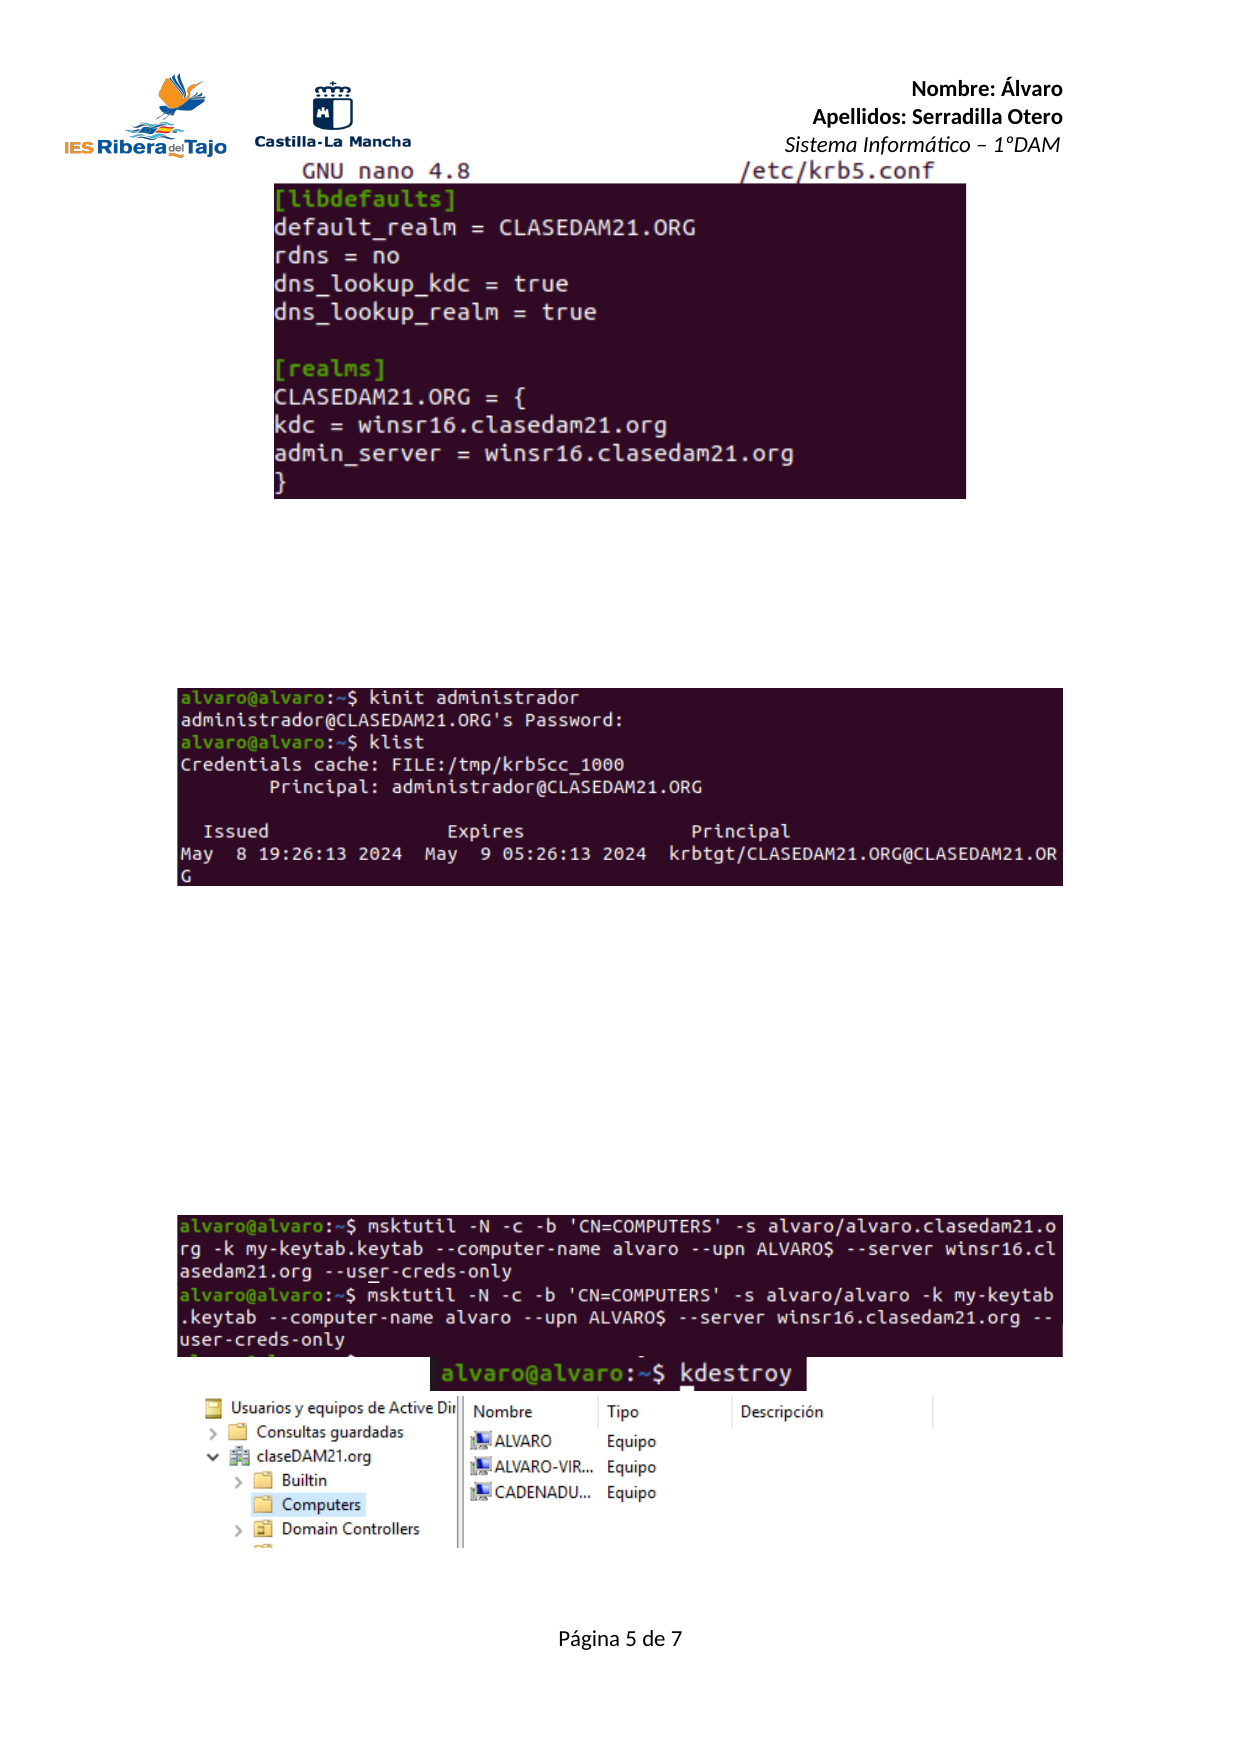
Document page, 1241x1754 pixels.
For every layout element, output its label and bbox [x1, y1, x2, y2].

picture [177, 688, 1063, 886]
picture [65, 73, 227, 158]
picture [233, 73, 967, 499]
picture [203, 1396, 1089, 1548]
picture [177, 1215, 1063, 1391]
